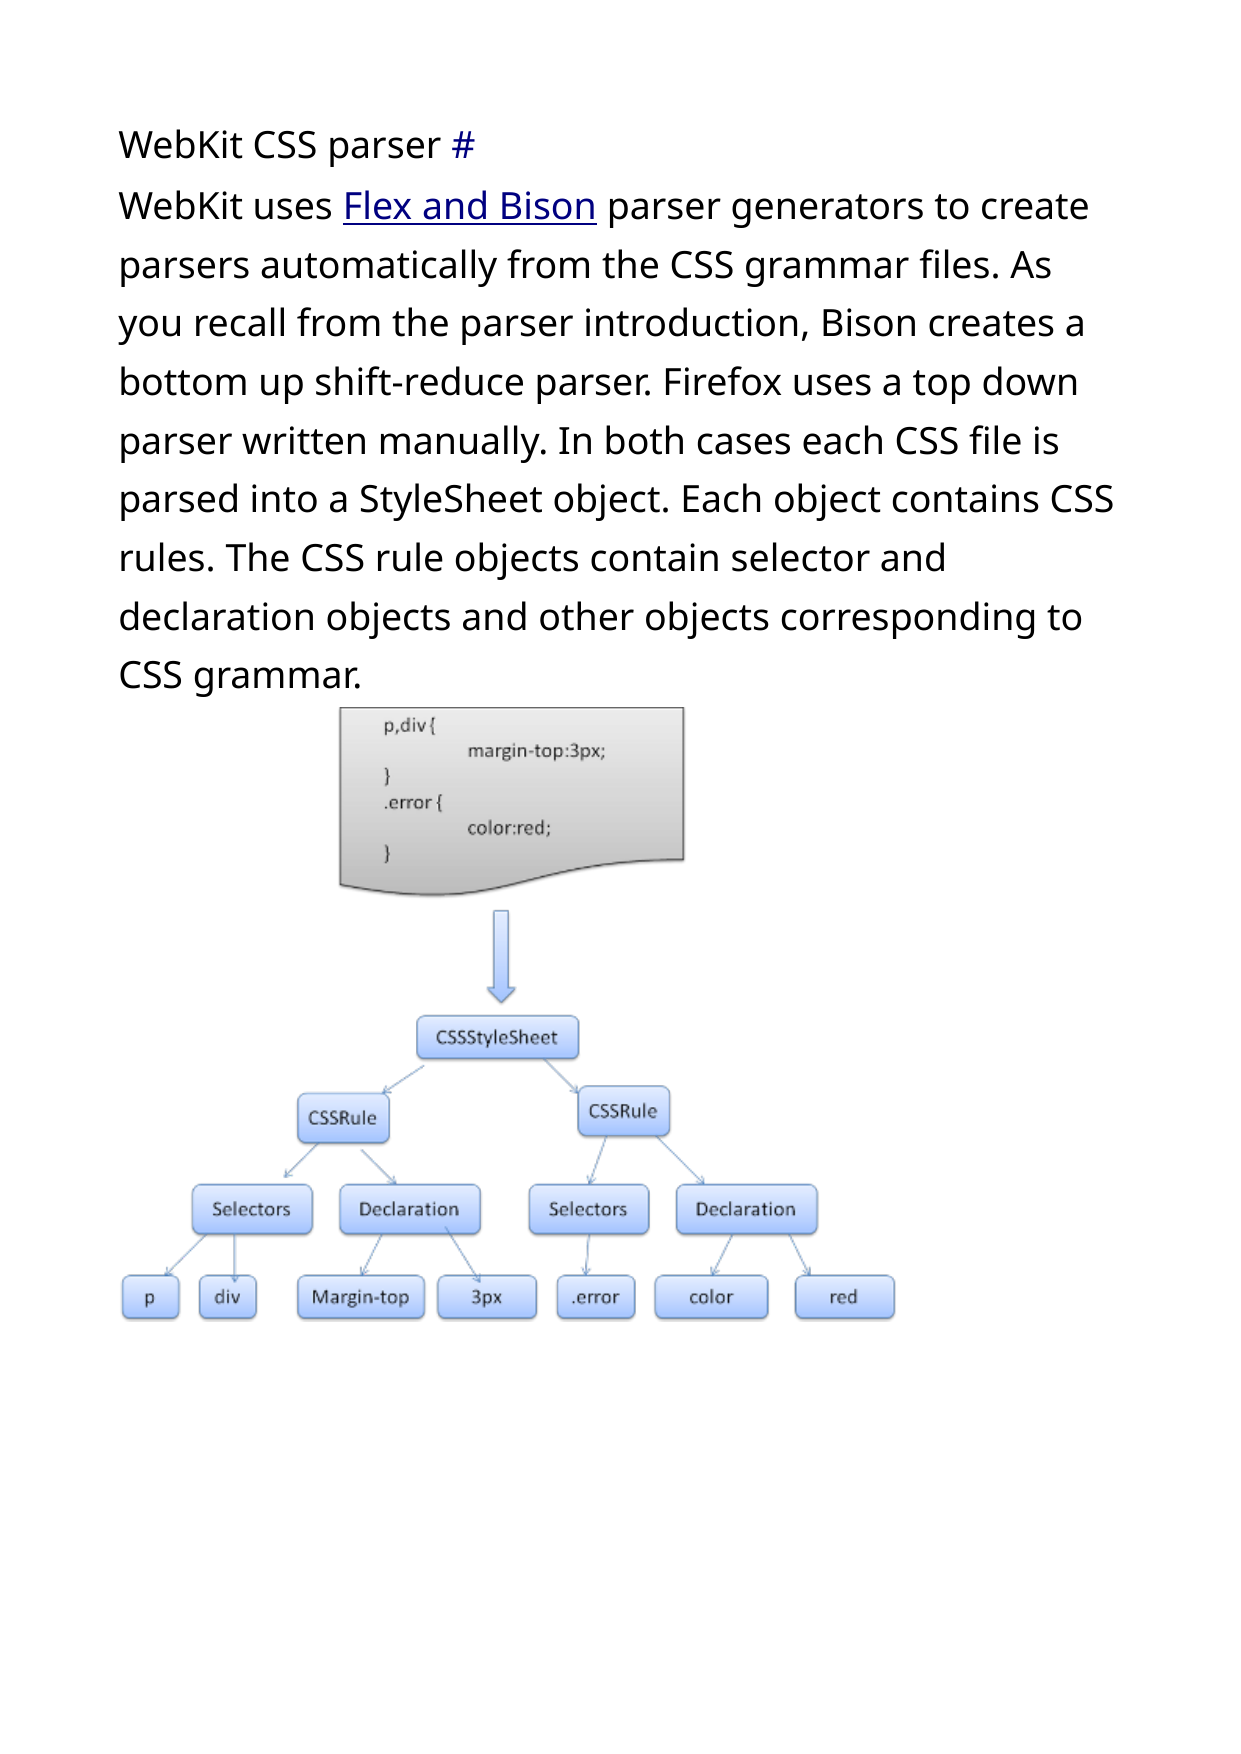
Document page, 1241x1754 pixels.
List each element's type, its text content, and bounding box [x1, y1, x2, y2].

text WebKit uses Flex and Bison parser generators to create parsers automatically from the CSS grammar files. As you recall from the parser introduction, Bison creates a bottom up shift-reduce parser. Firefox uses a top down parser written manually. In both cases each CSS file is parsed into a StyleSheet object. Each object contains CSS rules. The CSS rule objects contain selector and declaration objects and other objects corresponding to CSS grammar. [118, 179, 1122, 699]
subtitle WebKit CSS parser # [118, 118, 1122, 169]
picture [118, 707, 900, 1322]
